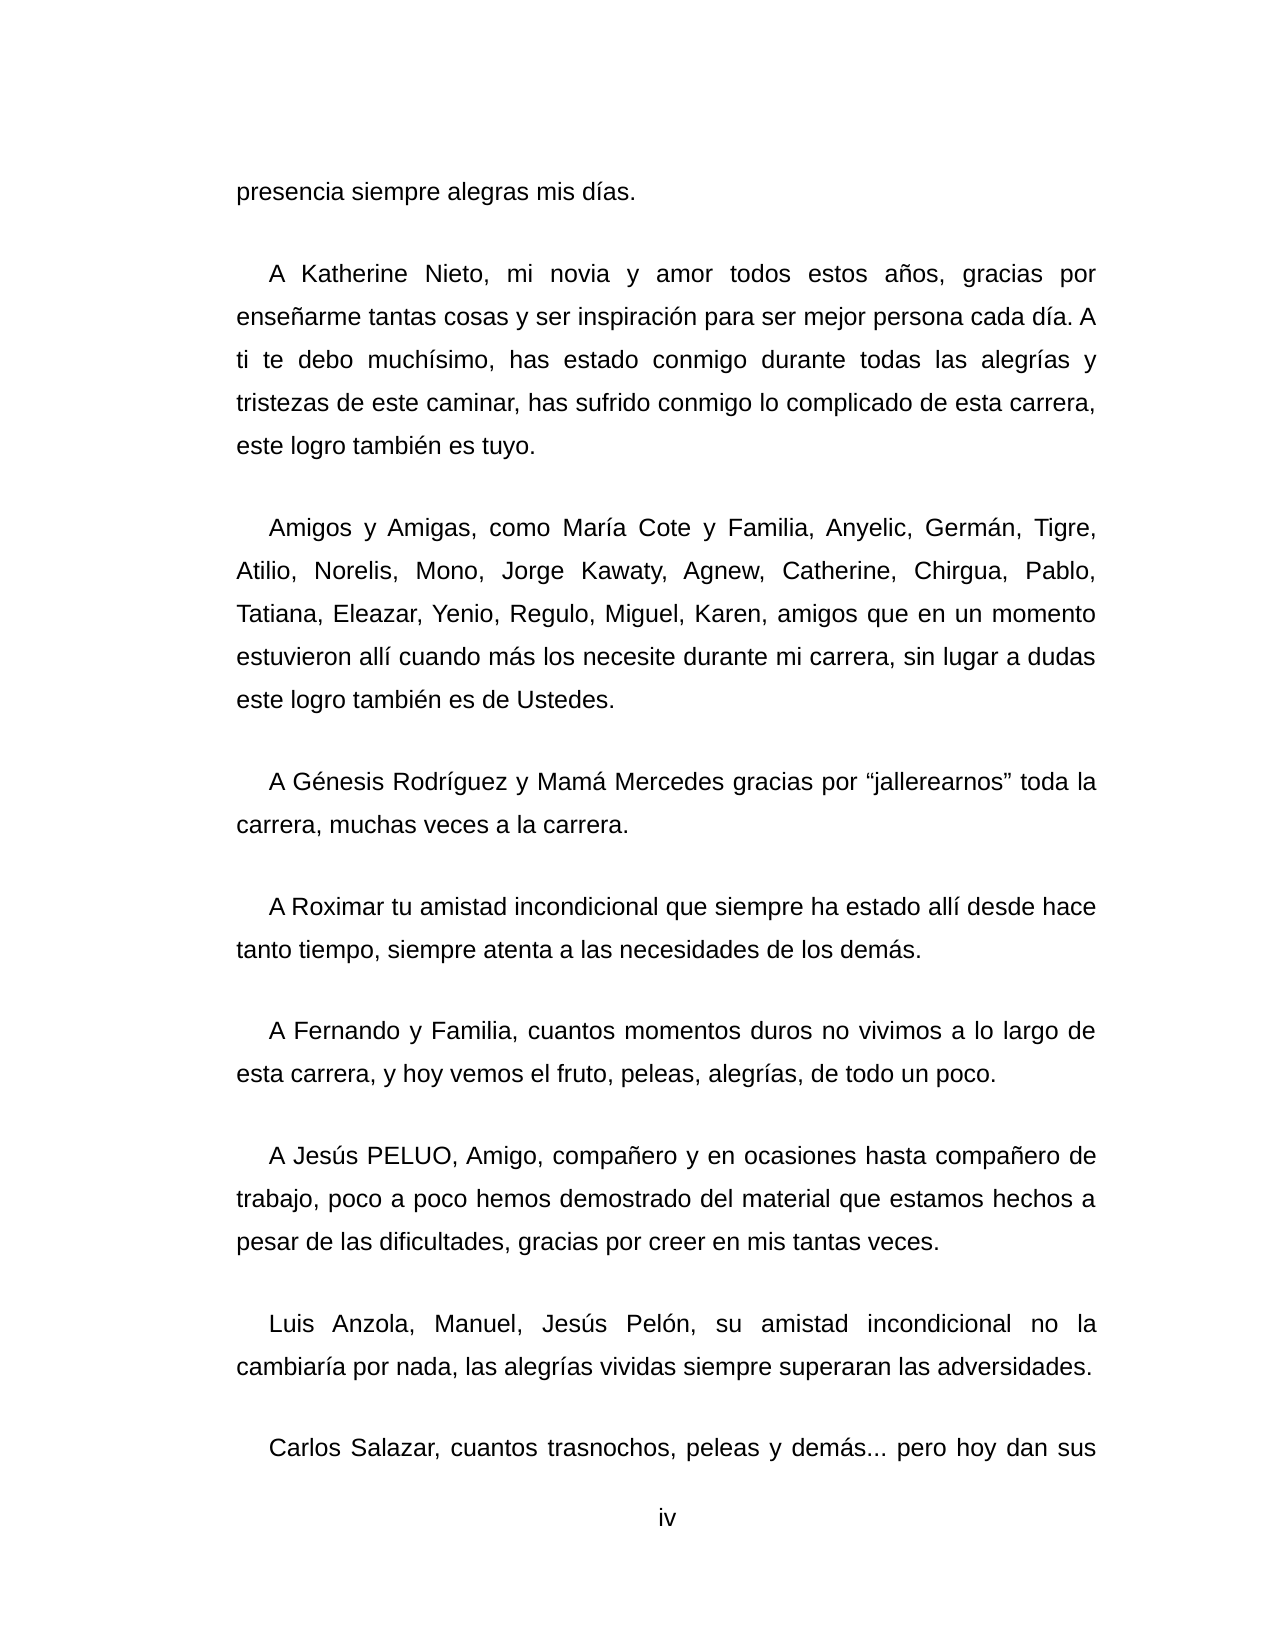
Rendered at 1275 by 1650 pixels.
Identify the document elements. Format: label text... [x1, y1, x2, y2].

text A Roximar tu amistad incondicional que siempre ha estado allí desde hace tanto tiempo, siempre atenta a las necesidades de los demás. [236, 892, 1098, 963]
text Luis Anzola, Manuel, Jesús Pelón, su amistad incondicional no la cambiaría por nada, las alegrías vividas siempre superaran las adversidades. [236, 1309, 1098, 1381]
text presencia siempre alegras mis días. [236, 177, 1098, 206]
text A Jesús PELUO, Amigo, compañero y en ocasiones hasta compañero de trabajo, poco a poco hemos demostrado del material que estamos hechos a pesar de las dificultades, gracias por creer en mis tantas veces. [236, 1141, 1098, 1256]
text Amigos y Amigas, como María Cote y Familia, Anyelic, Germán, Tigre, Atilio, Norelis, Mono, Jorge Kawaty, Agnew, Catherine, Chirgua, Pablo, Tatiana, Eleazar, Yenio, Regulo, Miguel, Karen, amigos que en un momento estuvieron allí cuando más los necesite durante mi carrera, sin lugar a dudas este logro también es de Ustedes. [236, 513, 1098, 714]
text A Katherine Nieto, mi novia y amor todos estos años, gracias por enseñarme tantas cosas y ser inspiración para ser mejor persona cada día. A ti te debo muchísimo, has estado conmigo durante todas las alegrías y tristezas de este caminar, has sufrido conmigo lo complicado de esta carrera, este logro también es tuyo. [236, 259, 1098, 460]
text A Génesis Rodríguez y Mamá Mercedes gracias por “jallerearnos” toda la carrera, muchas veces a la carrera. [236, 767, 1098, 839]
text Carlos Salazar, cuantos trasnochos, peleas y demás... pero hoy dan sus [236, 1433, 1098, 1462]
text A Fernando y Familia, cuantos momentos duros no vivimos a lo largo de esta carrera, y hoy vemos el fruto, peleas, alegrías, de todo un poco. [236, 1016, 1098, 1088]
